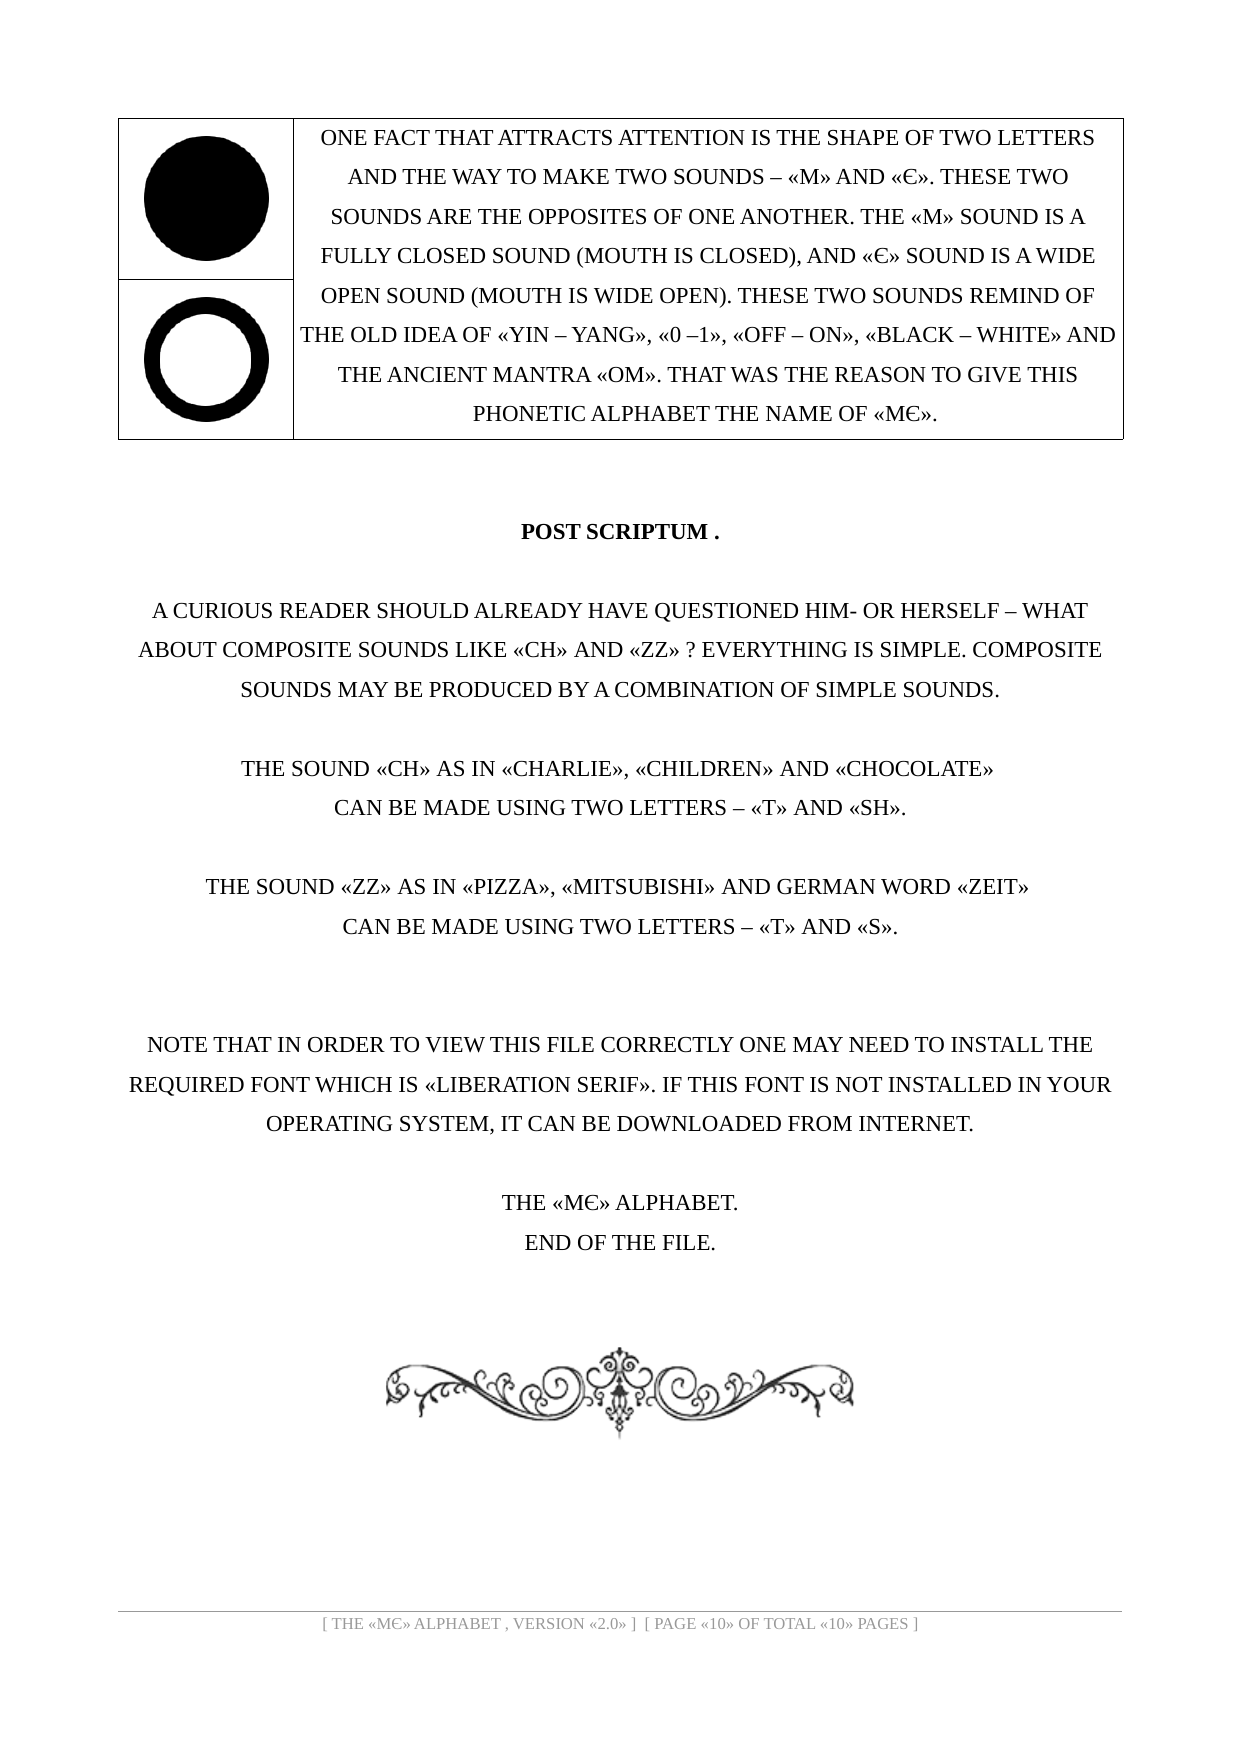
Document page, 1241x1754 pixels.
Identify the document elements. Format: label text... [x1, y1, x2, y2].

picture [131, 123, 281, 273]
text A CURIOUS READER SHOULD ALREADY HAVE QUESTIONED HIM- OR HERSELF – WHAT ABOUT COMPOSITE SOUNDS LIKE «CH» AND «ZZ» ? EVERYTHING IS SIMPLE. COMPOSITE SOUNDS MAY BE PRODUCED BY A COMBINATION OF SIMPLE SOUNDS. [118, 597, 1122, 702]
table_header ONE FACT THAT ATTRACTS ATTENTION IS THE SHAPE OF TWO LETTERS AND THE WAY TO MAKE TWO SOUNDS – «М» AND «Є». THESE TWO SOUNDS ARE THE OPPOSITES OF ONE ANOTHER. THE «М» SOUND IS A FULLY CLOSED SOUND (MOUTH IS CLOSED), AND «Є» SOUND IS A WIDE OPEN SOUND (MOUTH IS WIDE OPEN). THESE TWO SOUNDS REMIND OF THE OLD IDEA OF «YIN – YANG», «0 –1», «OFF – ON», «BLACK – WHITE» AND THE ANCIENT MANTRA «OМ». THAT WAS THE REASON TO GIVE THIS PHONETIC ALPHABET THE NAME OF «МЄ». [294, 119, 1123, 439]
text POST SCRIPTUM . [118, 518, 1122, 544]
picture [131, 284, 281, 434]
text CAN BE MADE USING TWO LETTERS – «T» AND «SH». [118, 794, 1122, 821]
picture [385, 1347, 855, 1443]
text THE SOUND «CH» AS IN «CHARLIE», «CHILDREN» AND «CHOCOLATE» [118, 755, 1122, 781]
text THE «MЄ» ALPHABET. [118, 1189, 1122, 1216]
text CAN BE MADE USING TWO LETTERS – «T» AND «S». [118, 913, 1122, 939]
text THE SOUND «ZZ» AS IN «PIZZA», «MITSUBISHI» AND GERMAN WORD «ZEIT» [118, 873, 1122, 900]
table_header [119, 119, 293, 278]
table_cell [119, 280, 293, 439]
text END OF THE FILE. [118, 1229, 1122, 1255]
text NOTE THAT IN ORDER TO VIEW THIS FILE CORRECTLY ONE MAY NEED TO INSTALL THE REQUIRED FONT WHICH IS «LIBERATION SERIF». IF THIS FONT IS NOT INSTALLED IN YOUR OPERATING SYSTEM, IT CAN BE DOWNLOADED FROM INTERNET. [118, 1031, 1122, 1137]
